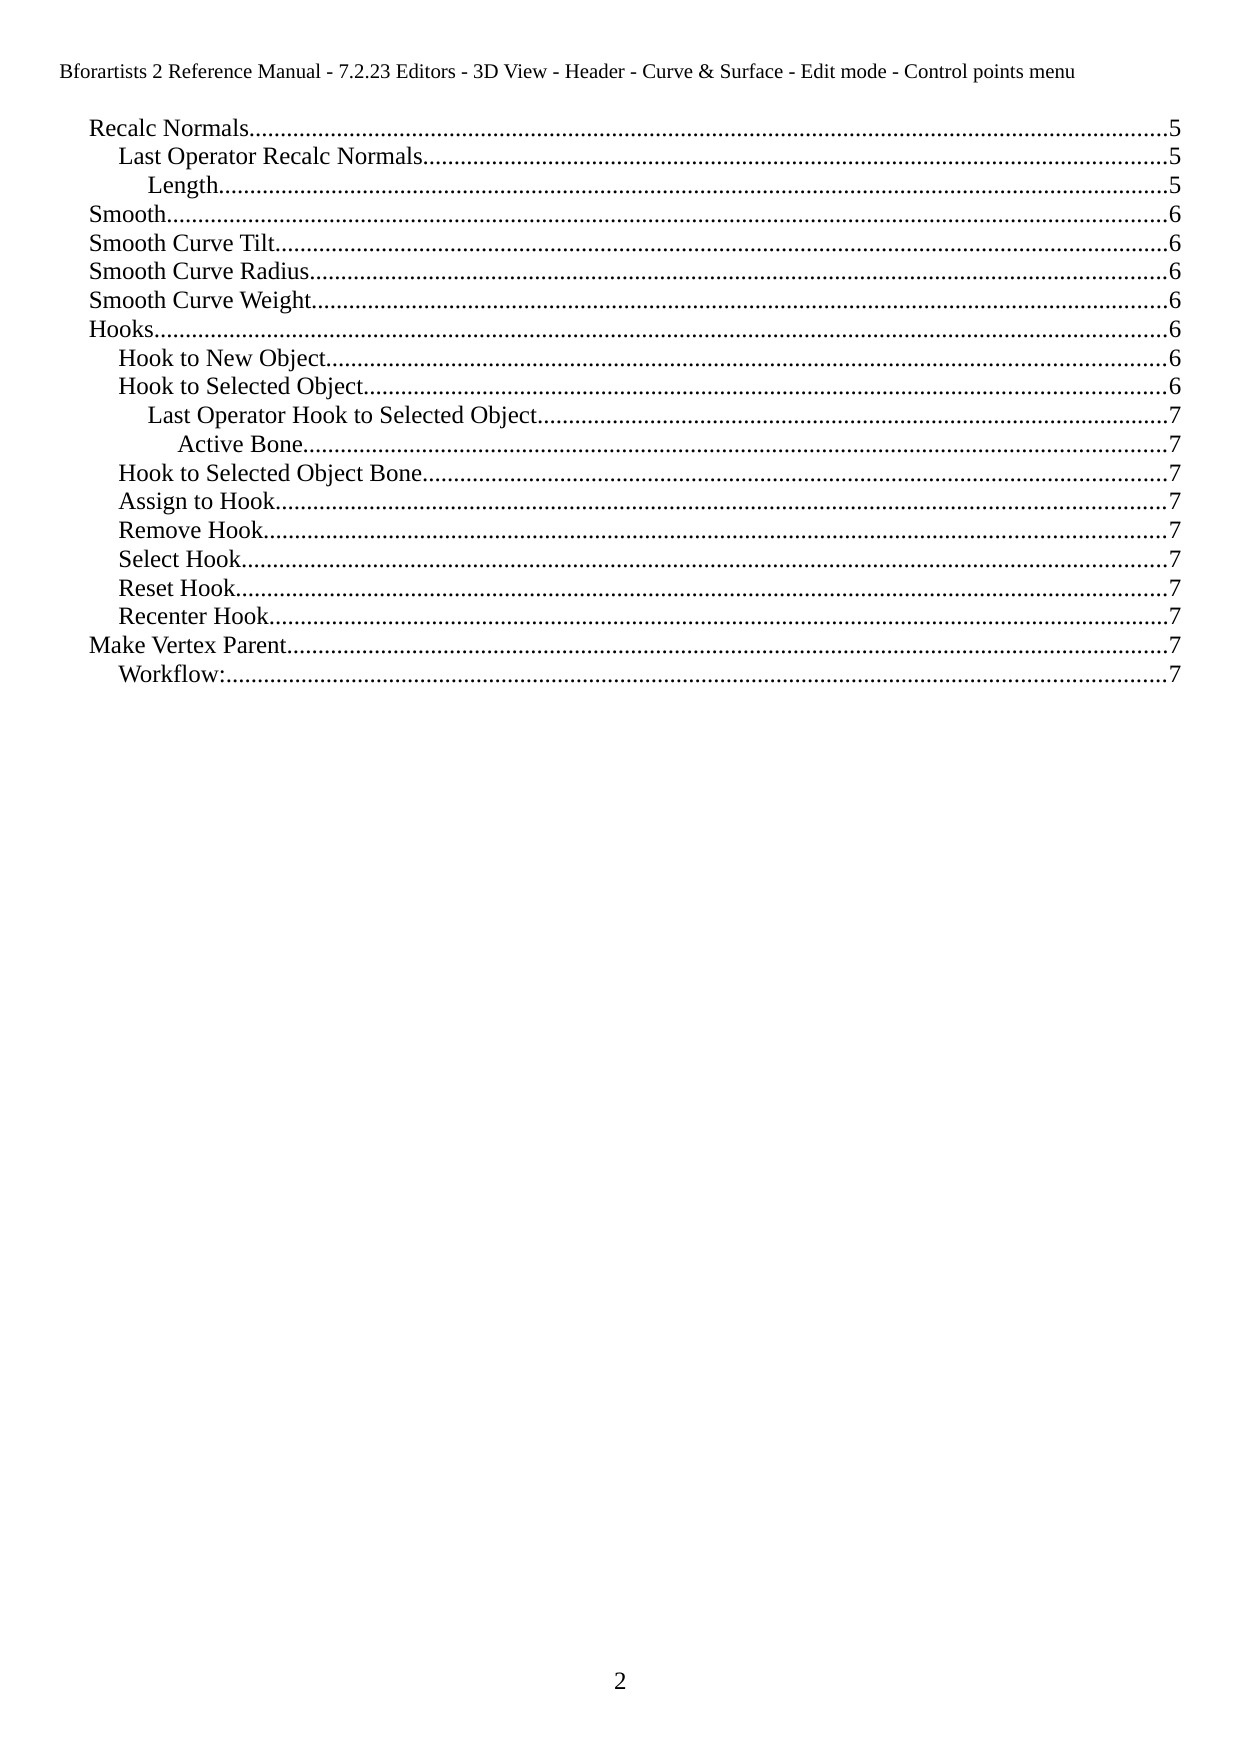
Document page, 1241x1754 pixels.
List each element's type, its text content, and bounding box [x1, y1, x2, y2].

text Hook to Selected Object Bone 7 [118, 458, 1181, 486]
text Length 5 [147, 170, 1181, 199]
text Hook to Selected Object 6 [118, 371, 1181, 400]
text Smooth Curve Radius 6 [88, 256, 1181, 285]
text Active Bone 7 [177, 429, 1181, 458]
text Smooth Curve Tilt 6 [88, 228, 1181, 256]
text Workflow: 7 [118, 659, 1181, 688]
text Assign to Hook 7 [118, 486, 1181, 515]
text Reset Hook 7 [118, 573, 1181, 601]
text Last Operator Recalc Normals 5 [118, 141, 1181, 170]
text Remove Hook 7 [118, 515, 1181, 544]
text Recenter Hook 7 [118, 601, 1181, 630]
text Smooth Curve Weight 6 [88, 285, 1181, 314]
text Select Hook 7 [118, 544, 1181, 573]
text Last Operator Hook to Selected Object 7 [147, 400, 1181, 429]
text Smooth 6 [88, 199, 1181, 228]
text Hooks 6 [88, 314, 1181, 343]
text Hook to New Object 6 [118, 343, 1181, 371]
text Make Vertex Parent 7 [88, 630, 1181, 659]
text Recalc Normals 5 [88, 113, 1181, 141]
